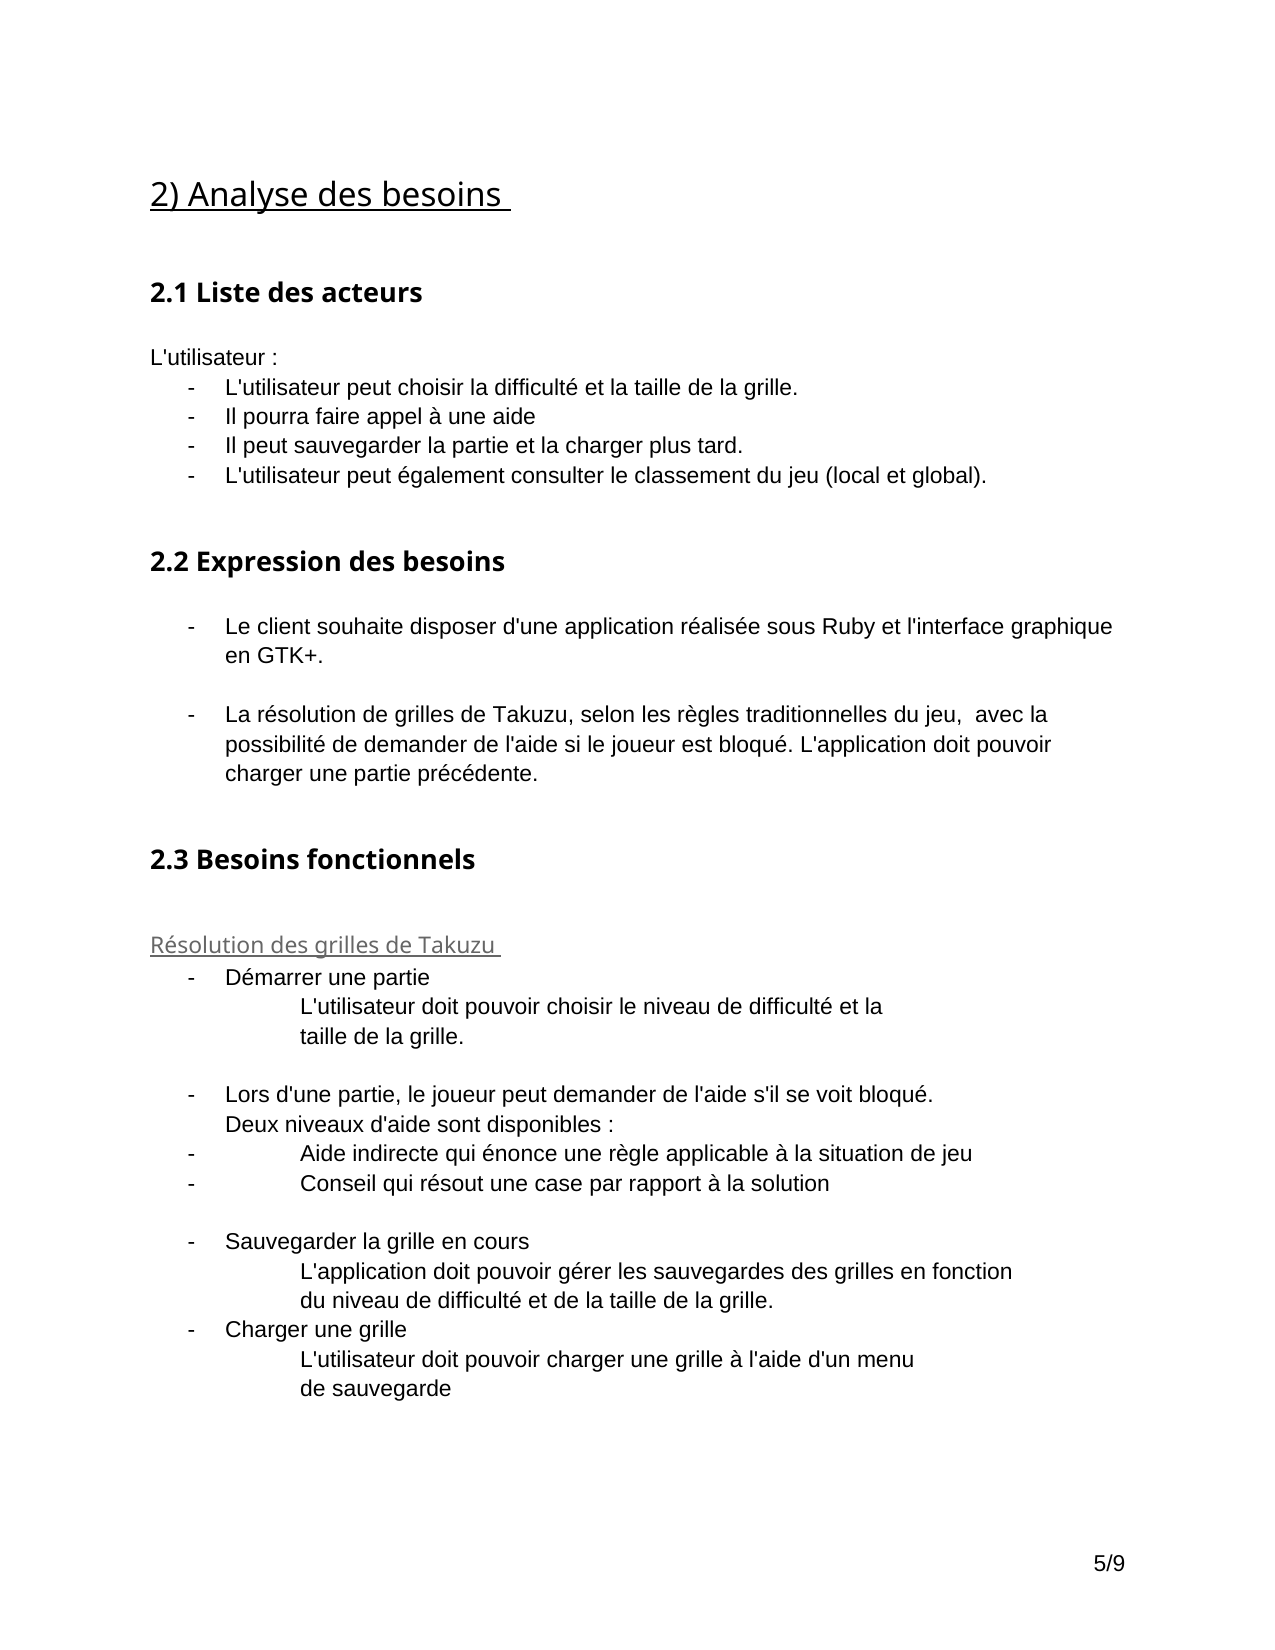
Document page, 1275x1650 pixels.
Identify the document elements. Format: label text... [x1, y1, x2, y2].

list L'utilisateur peut également consulter le classement du jeu (local et global). [187, 462, 1125, 488]
text du niveau de difficulté et de la taille de la grille. [150, 1288, 1125, 1313]
text L'utilisateur doit pouvoir choisir le niveau de difficulté et la [225, 994, 1125, 1020]
subtitle Résolution des grilles de Takuzu [150, 929, 1125, 960]
list Il peut sauvegarder la partie et la charger plus tard. [187, 433, 1125, 459]
list Aide indirecte qui énonce une règle applicable à la situation de jeu [187, 1141, 1125, 1167]
list Sauvegarder la grille en cours [187, 1229, 1125, 1255]
text Deux niveaux d'aide sont disponibles : [150, 1112, 1125, 1137]
list Conseil qui résout une case par rapport à la solution [187, 1170, 1125, 1196]
list Charger une grille [187, 1317, 1125, 1343]
text L'utilisateur doit pouvoir charger une grille à l'aide d'un menu [150, 1347, 1125, 1372]
subtitle 2.1 Liste des acteurs [150, 273, 1125, 310]
list Démarrer une partie [187, 965, 1125, 990]
list Le client souhaite disposer d'une application réalisée sous Ruby et l'interface graphique en GTK+. [187, 614, 1125, 669]
text L'application doit pouvoir gérer les sauvegardes des grilles en fonction [150, 1258, 1125, 1284]
list L'utilisateur peut choisir la difficulté et la taille de la grille. [187, 374, 1125, 400]
subtitle 2.3 Besoins fonctionnels [150, 840, 1125, 877]
subtitle 2.2 Expression des besoins [150, 542, 1125, 579]
subtitle 2) Analyse des besoins [150, 171, 1125, 216]
list Lors d'une partie, le joueur peut demander de l'aide s'il se voit bloqué. [187, 1082, 1125, 1108]
list La résolution de grilles de Takuzu, selon les règles traditionnelles du jeu, avec la possibilité de demander de l'aide si le joueur est bloqué. L'application doit pouvoir charger une partie précédente. [187, 702, 1125, 786]
list Il pourra faire appel à une aide [187, 404, 1125, 429]
text de sauvegarde [150, 1376, 1125, 1402]
text L'utilisateur : [150, 345, 1125, 371]
text taille de la grille. [150, 1023, 1125, 1049]
